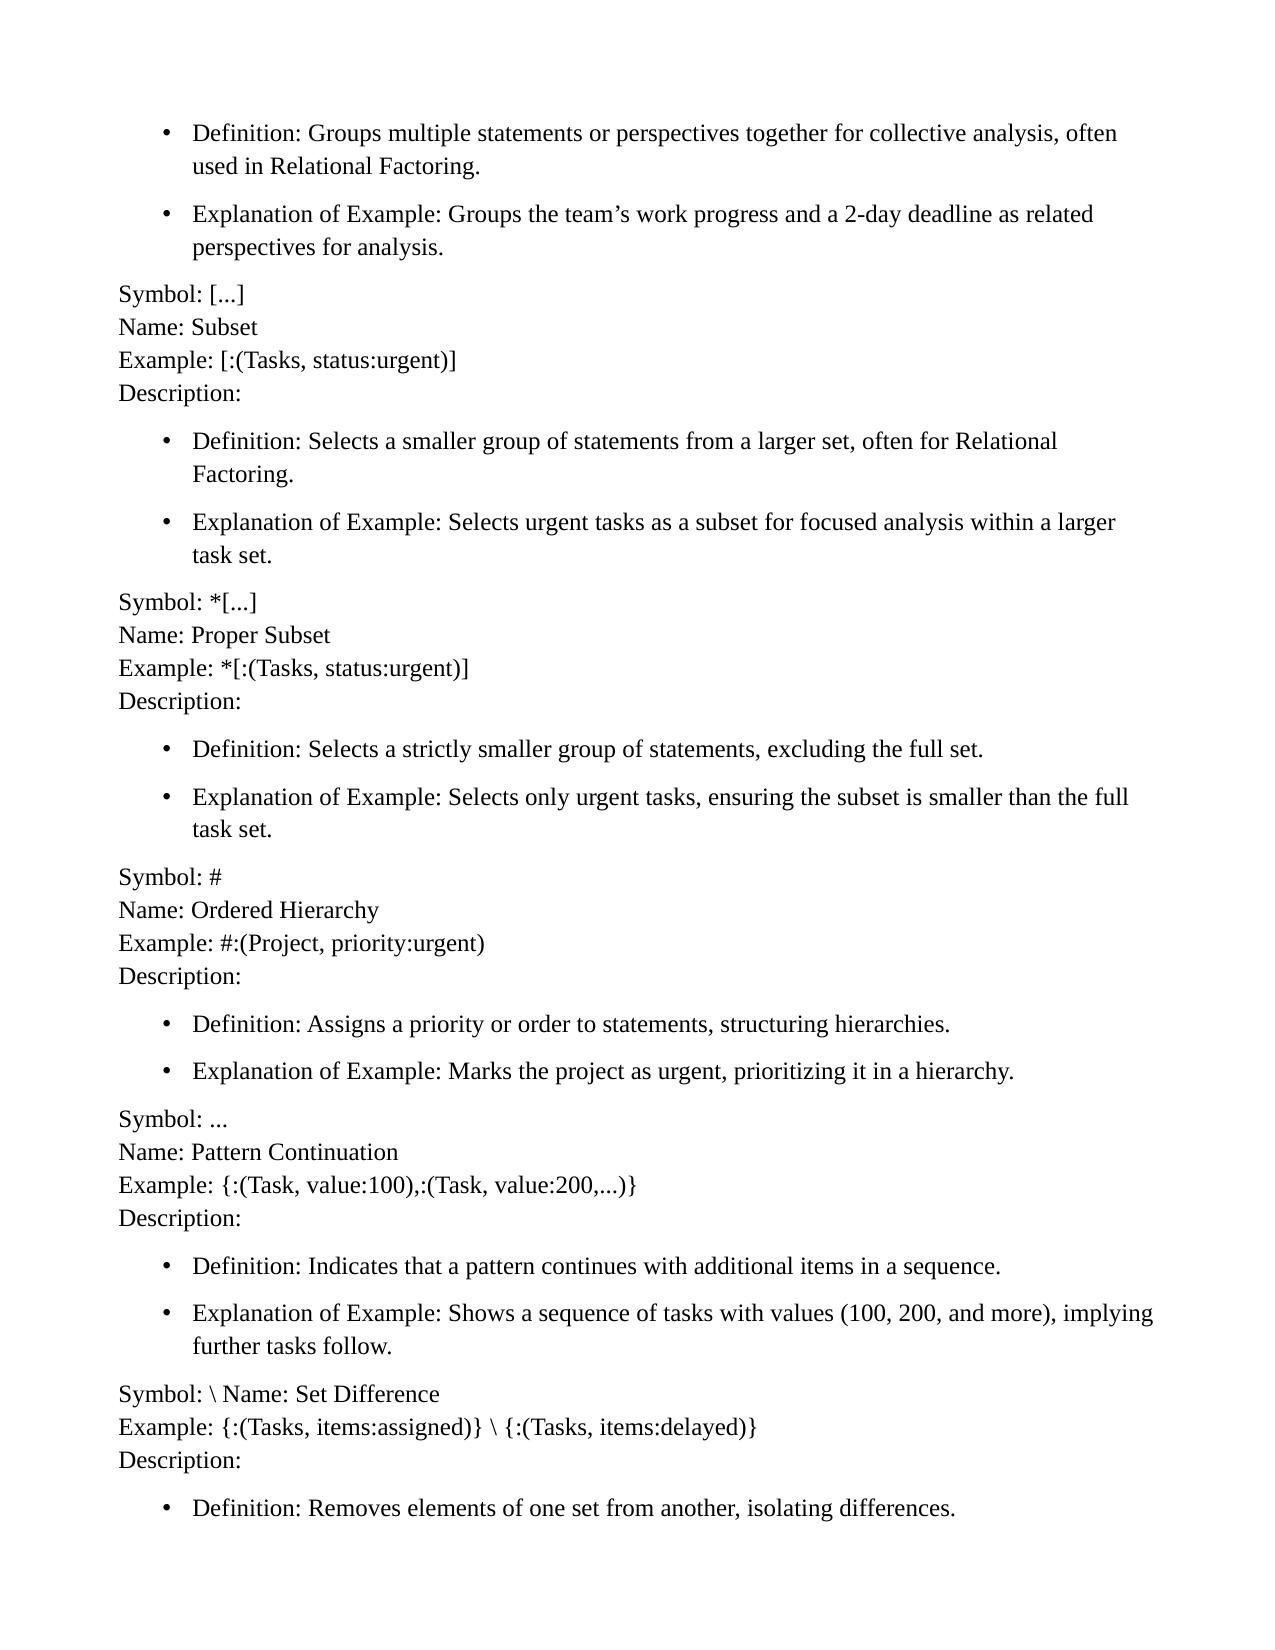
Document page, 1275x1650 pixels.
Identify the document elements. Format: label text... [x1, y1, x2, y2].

list Definition: Groups multiple statements or perspectives together for collective analysis, often used in Relational Factoring. [162, 118, 1157, 180]
text Symbol: [...] Name: Subset Example: [:(Tasks, status:urgent)] Description: [118, 279, 1157, 407]
text Symbol: *[...] Name: Proper Subset Example: *[:(Tasks, status:urgent)] Description: [118, 587, 1157, 715]
list Explanation of Example: Selects only urgent tasks, ensuring the subset is smaller than the full task set. [162, 782, 1157, 843]
list Explanation of Example: Groups the team’s work progress and a 2-day deadline as related perspectives for analysis. [162, 199, 1157, 261]
list Explanation of Example: Shows a sequence of tasks with values (100, 200, and more), implying further tasks follow. [162, 1298, 1157, 1360]
list Definition: Selects a strictly smaller group of statements, excluding the full set. [162, 734, 1157, 763]
list Definition: Removes elements of one set from another, isolating differences. [162, 1493, 1157, 1521]
list Explanation of Example: Selects urgent tasks as a subset for focused analysis within a larger task set. [162, 507, 1157, 568]
text Symbol: \ Name: Set Difference Example: {:(Tasks, items:assigned)} \ {:(Tasks, items:delayed)} Description: [118, 1379, 1157, 1474]
list Definition: Indicates that a pattern continues with additional items in a sequence. [162, 1251, 1157, 1279]
list Definition: Selects a smaller group of statements from a larger set, often for Relational Factoring. [162, 426, 1157, 488]
list Definition: Assigns a priority or order to statements, structuring hierarchies. [162, 1009, 1157, 1038]
text Symbol: ... Name: Pattern Continuation Example: {:(Task, value:100),:(Task, value:200,...)} Description: [118, 1104, 1157, 1232]
text Symbol: # Name: Ordered Hierarchy Example: #:(Project, priority:urgent) Description: [118, 862, 1157, 990]
list Explanation of Example: Marks the project as urgent, prioritizing it in a hierarchy. [162, 1056, 1157, 1085]
